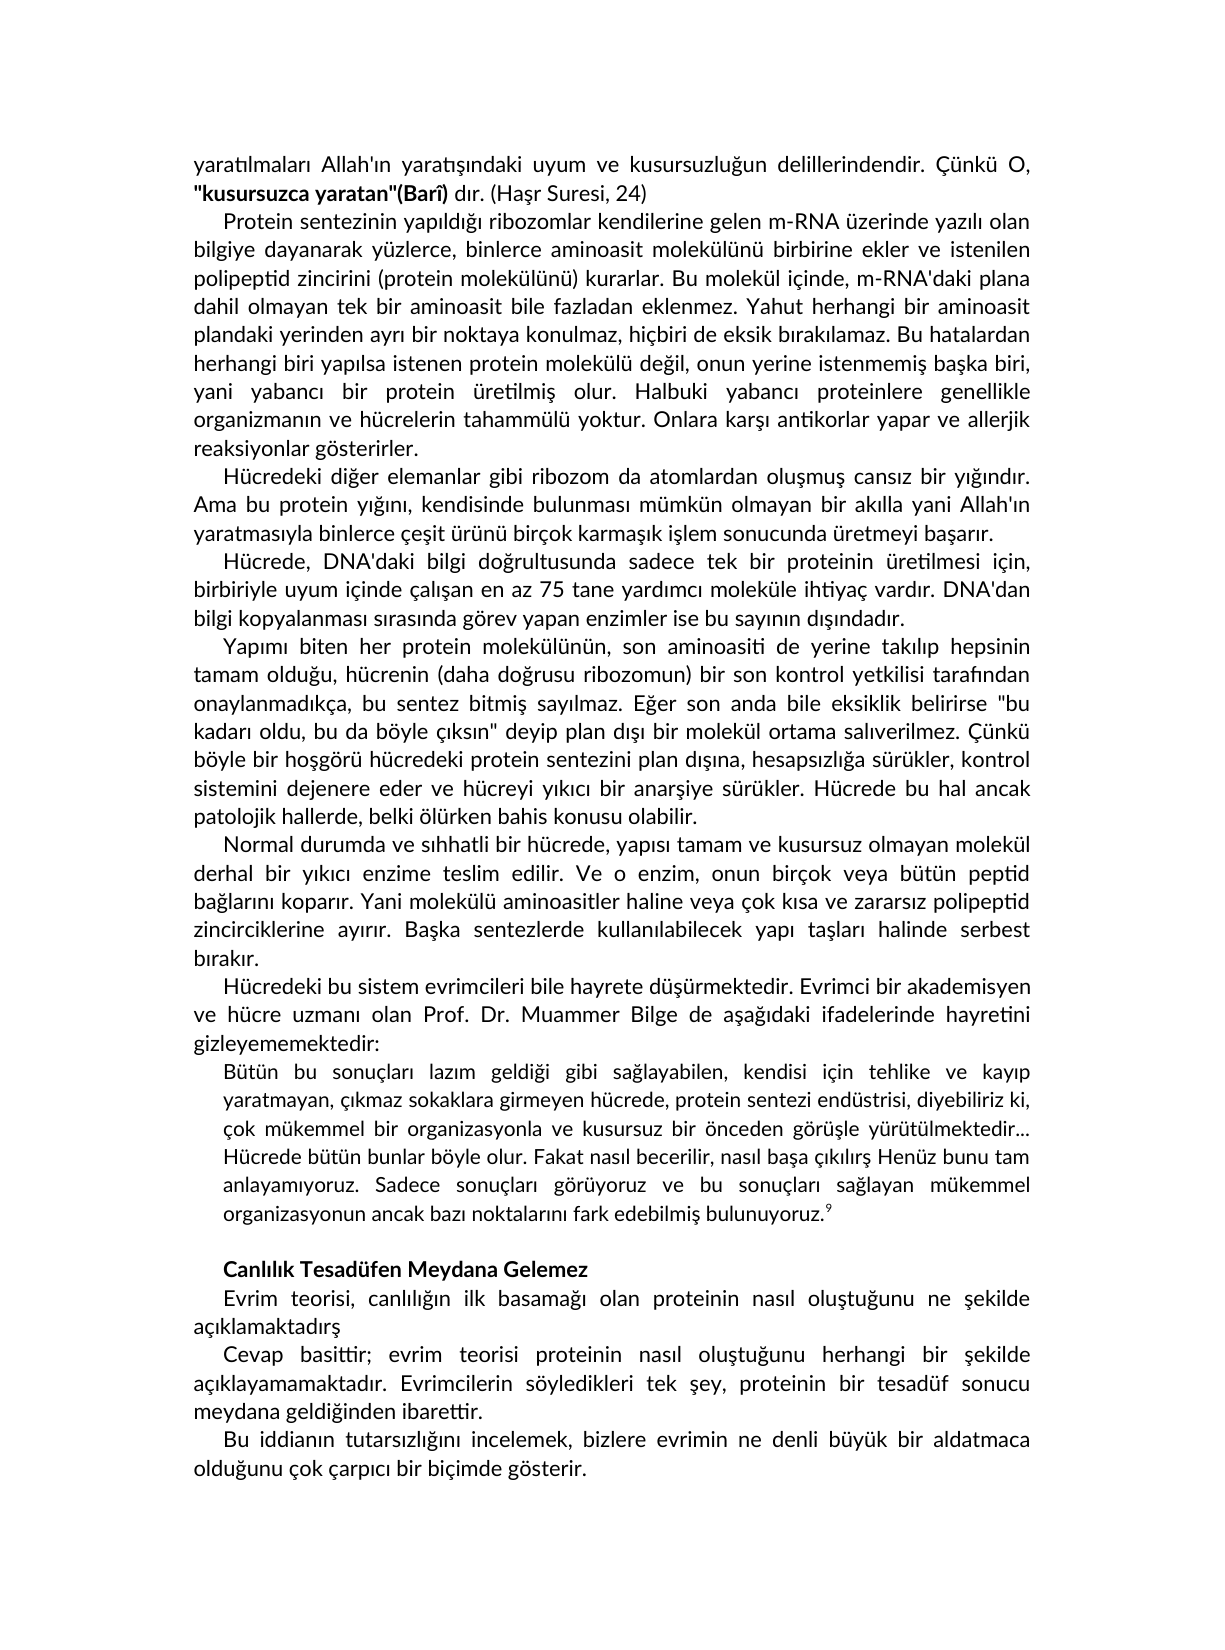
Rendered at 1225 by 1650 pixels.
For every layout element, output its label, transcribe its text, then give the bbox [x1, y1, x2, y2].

text Normal durumda ve sıhhatli bir hücrede, yapısı tamam ve kusursuz olmayan molekül derhal bir yıkıcı enzime teslim edilir. Ve o enzim, onun birçok veya bütün peptid bağlarını koparır. Yani molekülü aminoasitler haline veya çok kısa ve zararsız polipeptid zincirciklerine ayırır. Başka sentezlerde kullanılabilecek yapı taşları halinde serbest bırakır. [193, 830, 1032, 972]
text Hücredeki diğer elemanlar gibi ribozom da atomlardan oluşmuş cansız bir yığındır. Ama bu protein yığını, kendisinde bulunması mümkün olmayan bir akılla yani Allah'ın yaratmasıyla binlerce çeşit ürünü birçok karmaşık işlem sonucunda üretmeyi başarır. [193, 462, 1032, 547]
text Canlılık Tesadüfen Meydana Gelemez [193, 1255, 1032, 1283]
text Yapımı biten her protein molekülünün, son aminoasiti de yerine takılıp hepsinin tamam olduğu, hücrenin (daha doğrusu ribozomun) bir son kontrol yetkilisi tarafından onaylanmadıkça, bu sentez bitmiş sayılmaz. Eğer son anda bile eksiklik belirirse "bu kadarı oldu, bu da böyle çıksın" deyip plan dışı bir molekül ortama salıverilmez. Çünkü böyle bir hoşgörü hücredeki protein sentezini plan dışına, hesapsızlığa sürükler, kontrol sistemini dejenere eder ve hücreyi yıkıcı bir anarşiye sürükler. Hücrede bu hal ancak patolojik hallerde, belki ölürken bahis konusu olabilir. [193, 632, 1032, 830]
text Protein sentezinin yapıldığı ribozomlar kendilerine gelen m-RNA üzerinde yazılı olan bilgiye dayanarak yüzlerce, binlerce aminoasit molekülünü birbirine ekler ve istenilen polipeptid zincirini (protein molekülünü) kurarlar. Bu molekül içinde, m-RNA'daki plana dahil olmayan tek bir aminoasit bile fazladan eklenmez. Yahut herhangi bir aminoasit plandaki yerinden ayrı bir noktaya konulmaz, hiçbiri de eksik bırakılamaz. Bu hatalardan herhangi biri yapılsa istenen protein molekülü değil, onun yerine istenmemiş başka biri, yani yabancı bir protein üretilmiş olur. Halbuki yabancı proteinlere genellikle organizmanın ve hücrelerin tahammülü yoktur. Onlara karşı antikorlar yapar ve allerjik reaksiyonlar gösterirler. [193, 207, 1032, 462]
text Bütün bu sonuçları lazım geldiği gibi sağlayabilen, kendisi için tehlike ve kayıp yaratmayan, çıkmaz sokaklara girmeyen hücrede, protein sentezi endüstrisi, diyebiliriz ki, çok mükemmel bir organizasyonla ve kusursuz bir önceden görüşle yürütülmektedir... Hücrede bütün bunlar böyle olur. Fakat nasıl becerilir, nasıl başa çıkılırş Henüz bunu tam anlayamıyoruz. Sadece sonuçları görüyoruz ve bu sonuçları sağlayan mükemmel organizasyonun ancak bazı noktalarını fark edebilmiş bulunuyoruz.9 [223, 1057, 1032, 1227]
text Cevap basittir; evrim teorisi proteinin nasıl oluştuğunu herhangi bir şekilde açıklayamamaktadır. Evrimcilerin söyledikleri tek şey, proteinin bir tesadüf sonucu meydana geldiğinden ibarettir. [193, 1340, 1032, 1425]
text yaratılmaları Allah'ın yaratışındaki uyum ve kusursuzluğun delillerindendir. Çünkü O, "kusursuzca yaratan"(Barî) dır. (Haşr Suresi, 24) [193, 150, 1032, 207]
text Bu iddianın tutarsızlığını incelemek, bizlere evrimin ne denli büyük bir aldatmaca olduğunu çok çarpıcı bir biçimde gösterir. [193, 1425, 1032, 1482]
text Evrim teorisi, canlılığın ilk basamağı olan proteinin nasıl oluştuğunu ne şekilde açıklamaktadırş [193, 1283, 1032, 1340]
text Hücredeki bu sistem evrimcileri bile hayrete düşürmektedir. Evrimci bir akademisyen ve hücre uzmanı olan Prof. Dr. Muammer Bilge de aşağıdaki ifadelerinde hayretini gizleyememektedir: [193, 972, 1032, 1057]
text Hücrede, DNA'daki bilgi doğrultusunda sadece tek bir proteinin üretilmesi için, birbiriyle uyum içinde çalışan en az 75 tane yardımcı moleküle ihtiyaç vardır. DNA'dan bilgi kopyalanması sırasında görev yapan enzimler ise bu sayının dışındadır. [193, 547, 1032, 632]
